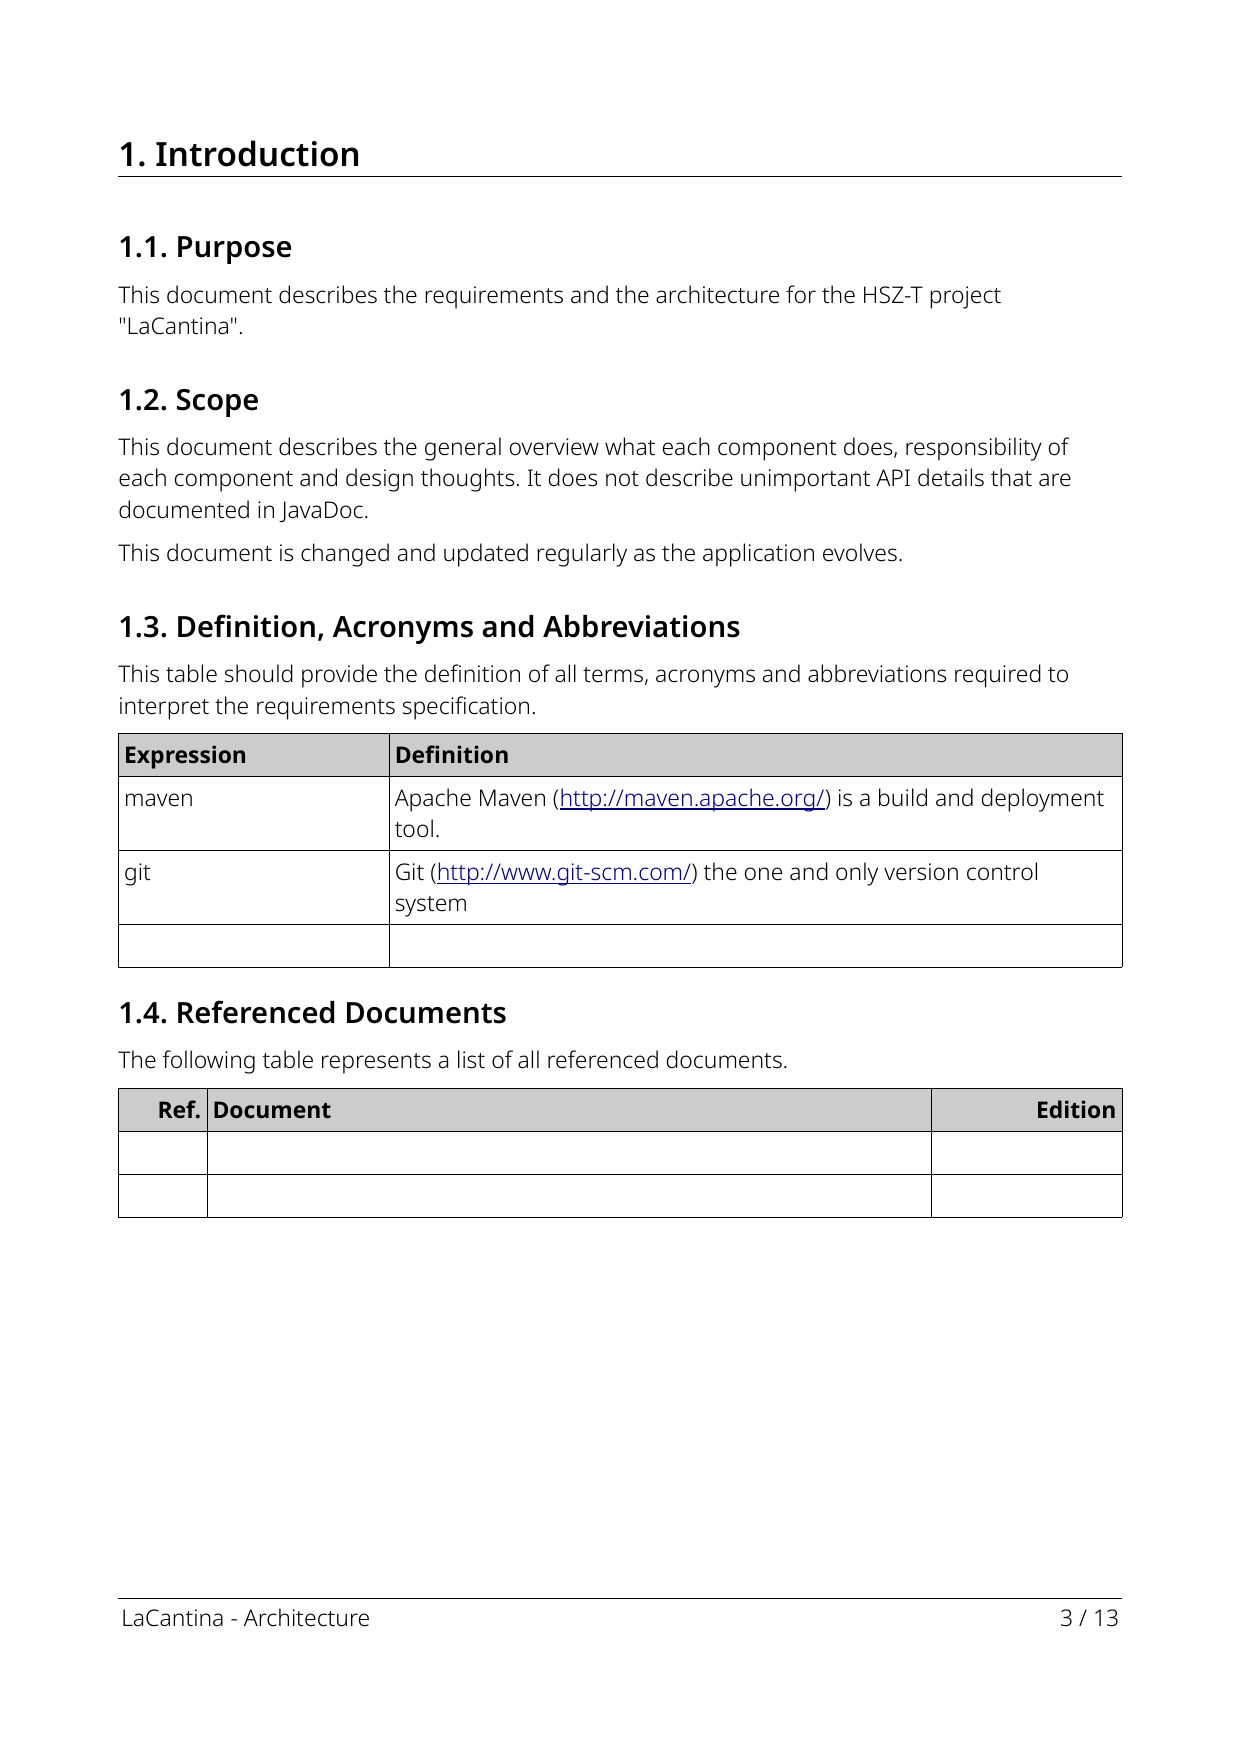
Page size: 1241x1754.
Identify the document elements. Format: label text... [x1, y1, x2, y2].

text This document is changed and updated regularly as the application evolves. [118, 537, 1122, 569]
table_header Document [208, 1089, 931, 1131]
table_cell [932, 1132, 1122, 1174]
table_cell [208, 1132, 931, 1174]
table_header Ref. [119, 1089, 207, 1131]
text This document describes the requirements and the architecture for the HSZ-T project "LaCantina". [118, 279, 1122, 341]
table_cell [390, 925, 1122, 967]
table_cell [932, 1175, 1122, 1217]
table_header Expression [119, 734, 389, 776]
table_header Edition [932, 1089, 1122, 1131]
table_cell Git (http://www.git-scm.com/) the one and only version control system [390, 851, 1122, 924]
text The following table represents a list of all referenced documents. [118, 1044, 1122, 1076]
table_cell [208, 1175, 931, 1217]
subtitle Purpose [118, 227, 1122, 266]
subtitle Introduction [118, 131, 1122, 176]
text This table should provide the definition of all terms, acronyms and abbreviations required to interpret the requirements specification. [118, 658, 1122, 721]
subtitle Definition, Acronyms and Abbreviations [118, 606, 1122, 646]
table_cell maven [119, 777, 389, 850]
subtitle Referenced Documents [118, 992, 1122, 1032]
text This document describes the general overview what each component does, responsibility of each component and design thoughts. It does not describe unimportant API details that are documented in JavaDoc. [118, 431, 1122, 525]
table_cell Apache Maven (http://maven.apache.org/) is a build and deployment tool. [390, 777, 1122, 850]
table_header Definition [390, 734, 1122, 776]
table_cell [119, 925, 389, 967]
table_cell git [119, 851, 389, 924]
table_cell [119, 1175, 207, 1217]
table_cell [119, 1132, 207, 1174]
subtitle Scope [118, 379, 1122, 419]
